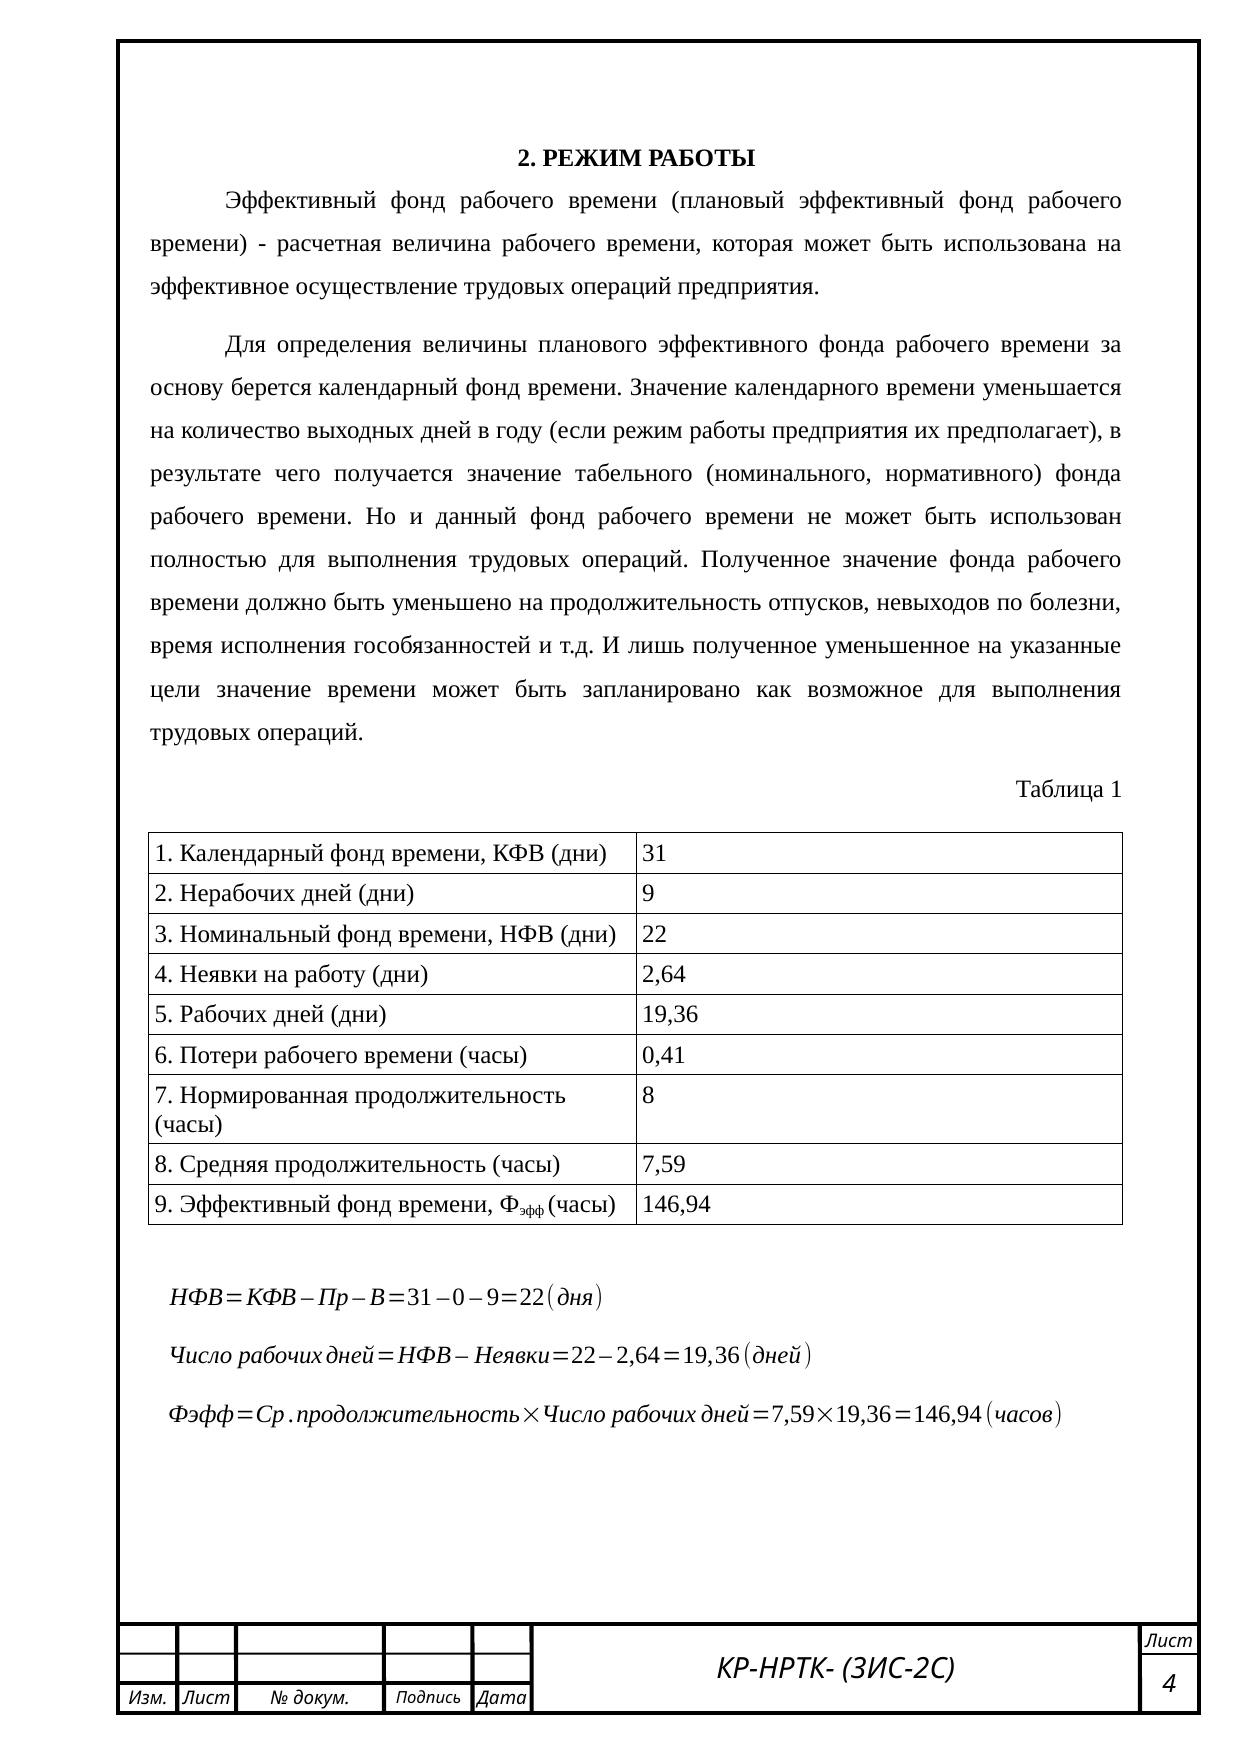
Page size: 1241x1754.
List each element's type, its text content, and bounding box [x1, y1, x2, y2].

table_cell 19,36 [637, 995, 1122, 1034]
table_cell 2. Нерабочих дней (дни) [149, 874, 636, 913]
table_cell 4. Неявки на работу (дни) [149, 954, 636, 993]
table_cell 9 [637, 874, 1122, 913]
table_cell 146,94 [637, 1185, 1122, 1224]
table_header 31 [637, 833, 1122, 873]
table_cell 5. Рабочих дней (дни) [149, 995, 636, 1034]
table_cell 8 [637, 1075, 1122, 1143]
table_cell 3. Номинальный фонд времени, НФВ (дни) [149, 914, 636, 953]
table_cell 2,64 [637, 954, 1122, 993]
table_cell 0,41 [637, 1035, 1122, 1074]
text Таблица 1 [150, 774, 1122, 803]
text Для определения величины планового эффективного фонда рабочего времени за основу берется календарный фонд времени. Значение календарного времени уменьшается на количество выходных дней в году (если режим работы предприятия их предполагает), в результате чего получается значение табельного (номинального, нормативного) фонда рабочего времени. Но и данный фонд рабочего времени не может быть использован полностью для выполнения трудовых операций. Полученное значение фонда рабочего времени должно быть уменьшено на продолжительность отпусков, невыходов по болезни, время исполнения гособязанностей и т.д. И лишь полученное уменьшенное на указанные цели значение времени может быть запланировано как возможное для выполнения трудовых операций. [150, 329, 1122, 746]
subtitle 2. РЕЖИМ РАБОТЫ [150, 143, 1122, 172]
table_cell 22 [637, 914, 1122, 953]
table_header 1. Календарный фонд времени, КФВ (дни) [149, 833, 636, 873]
table_cell 9. Эффективный фонд времени, Фэфф (часы) [149, 1185, 636, 1224]
table_cell 7,59 [637, 1144, 1122, 1183]
table_cell 6. Потери рабочего времени (часы) [149, 1035, 636, 1074]
table_cell 8. Средняя продолжительность (часы) [149, 1144, 636, 1183]
text Эффективный фонд рабочего времени (плановый эффективный фонд рабочего времени) - расчетная величина рабочего времени, которая может быть использована на эффективное осуществление трудовых операций предприятия. [150, 185, 1122, 300]
table_cell 7. Нормированная продолжительность (часы) [149, 1075, 636, 1143]
